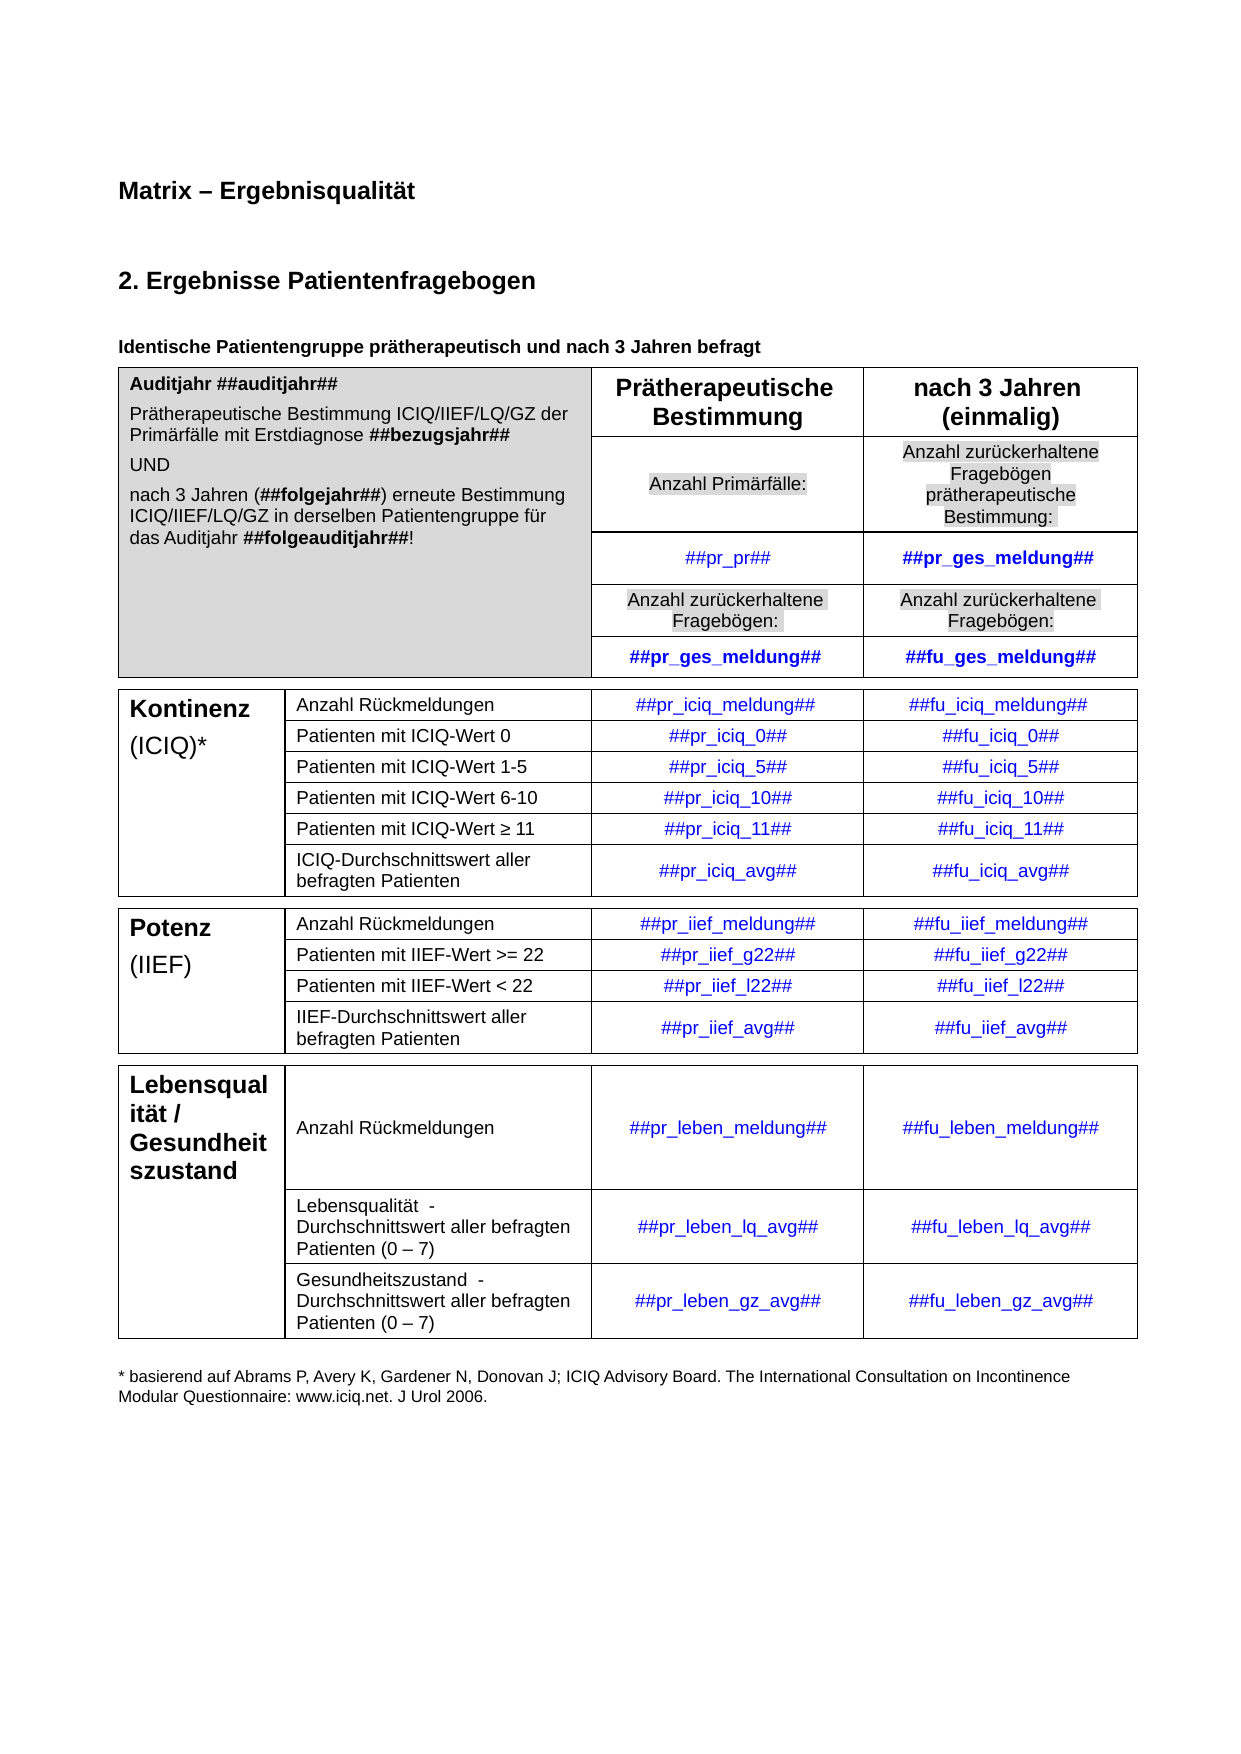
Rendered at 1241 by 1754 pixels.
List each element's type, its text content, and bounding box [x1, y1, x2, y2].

table_cell ##pr_leben_meldung## [592, 1066, 863, 1189]
table_cell Lebensqualität - Durchschnittswert aller befragten Patienten (0 – 7) [286, 1190, 591, 1263]
table_cell [728, 678, 864, 689]
table_header [1019, 118, 1184, 176]
table_cell [864, 897, 1000, 908]
table_cell Lebensqualität / Gesundheitszustand [119, 1066, 284, 1189]
table_cell ##pr_leben_lq_avg## [592, 1190, 863, 1263]
table_cell Patienten mit ICIQ-Wert 1-5 [286, 752, 591, 782]
table_header Prätherapeutische Bestimmung [592, 368, 863, 436]
table_cell ##fu_iief_avg## [864, 1002, 1137, 1053]
table_cell Patienten mit IIEF-Wert >= 22 [286, 940, 591, 970]
table_cell [592, 897, 728, 908]
table_cell [119, 1263, 284, 1337]
table_cell Kontinenz (ICIQ)* [119, 690, 284, 896]
table_cell ##fu_leben_gz_avg## [864, 1264, 1137, 1337]
table_cell ##pr_iciq_5## [592, 752, 863, 782]
table_cell ##pr_iief_l22## [592, 971, 863, 1001]
table_cell ##pr_ges_meldung## [864, 533, 1137, 583]
table_cell ##pr_iief_avg## [592, 1002, 863, 1053]
table_cell ##pr_ges_meldung## [592, 637, 863, 677]
table_cell Patienten mit IIEF-Wert < 22 [286, 971, 591, 1001]
table_cell [592, 1054, 728, 1065]
table_cell Anzahl Rückmeldungen [286, 690, 591, 720]
table_cell [119, 1189, 284, 1263]
table_header nach 3 Jahren (einmalig) [864, 368, 1137, 436]
table_cell ##fu_iciq_avg## [864, 845, 1137, 896]
table_cell Gesundheitszustand - Durchschnittswert aller befragten Patienten (0 – 7) [286, 1264, 591, 1337]
table_cell [864, 1054, 1000, 1065]
table_cell ##pr_iciq_meldung## [592, 690, 863, 720]
table_header [665, 118, 1019, 176]
table_cell [285, 897, 592, 908]
table_cell ##pr_leben_gz_avg## [592, 1264, 863, 1337]
text Identische Patientengruppe prätherapeutisch und nach 3 Jahren befragt [118, 336, 1122, 358]
table_cell ##pr_iief_meldung## [592, 909, 863, 939]
table_cell ##pr_iciq_10## [592, 783, 863, 813]
table_cell [118, 897, 285, 908]
table_cell [1000, 897, 1137, 908]
table_cell Patienten mit ICIQ-Wert 6-10 [286, 783, 591, 813]
table_cell ##pr_pr## [592, 533, 863, 583]
table_cell ##fu_iciq_5## [864, 752, 1137, 782]
table_cell ##fu_iciq_11## [864, 814, 1137, 843]
table_cell ##pr_iciq_11## [592, 814, 863, 843]
table_cell [1000, 1054, 1137, 1065]
table_cell ##fu_iief_l22## [864, 971, 1137, 1001]
table_cell ##pr_iciq_0## [592, 721, 863, 751]
table_cell Patienten mit ICIQ-Wert ≥ 11 [286, 814, 591, 843]
table_cell Anzahl zurückerhaltene Fragebögen: [592, 585, 863, 636]
table_cell ##fu_leben_meldung## [864, 1066, 1137, 1189]
table_cell ##fu_iciq_0## [864, 721, 1137, 751]
table_header [107, 118, 664, 176]
table_cell Anzahl Primärfälle: [592, 437, 863, 531]
table_header Auditjahr ##auditjahr## Prätherapeutische Bestimmung ICIQ/IIEF/LQ/GZ der Primärfälle mit Erstdiagnose ##bezugsjahr## UND nach 3 Jahren (##folgejahr##) erneute Bestimmung ICIQ/IIEF/LQ/GZ in derselben Patientengruppe für das Auditjahr ##folgeauditjahr##! [119, 368, 591, 677]
text Matrix – Ergebnisqualität [118, 176, 1122, 204]
table_cell [864, 678, 1000, 689]
table_cell ##pr_iciq_avg## [592, 845, 863, 896]
text * basierend auf Abrams P, Avery K, Gardener N, Donovan J; ICIQ Advisory Board. The International Consultation on Incontinence Modular Questionnaire: www.iciq.net. J Urol 2006. [118, 1367, 1122, 1406]
table_cell ##fu_iciq_10## [864, 783, 1137, 813]
table_cell Patienten mit ICIQ-Wert 0 [286, 721, 591, 751]
table_cell ##pr_iief_g22## [592, 940, 863, 970]
table_cell ##fu_iciq_meldung## [864, 690, 1137, 720]
table_cell IIEF-Durchschnittswert aller befragten Patienten [286, 1002, 591, 1053]
table_cell ICIQ-Durchschnittswert aller befragten Patienten [286, 845, 591, 896]
list 2. Ergebnisse Patientenfragebogen [118, 266, 1122, 295]
table_cell Potenz (IIEF) [119, 909, 284, 1053]
table_cell [592, 678, 728, 689]
table_cell Anzahl zurückerhaltene Fragebögen: [864, 585, 1137, 636]
table_cell ##fu_leben_lq_avg## [864, 1190, 1137, 1263]
table_cell [118, 678, 592, 689]
table_cell [118, 1054, 285, 1065]
table_cell Anzahl Rückmeldungen [286, 909, 591, 939]
table_cell [728, 897, 864, 908]
table_cell ##fu_iief_g22## [864, 940, 1137, 970]
table_cell [728, 1054, 864, 1065]
table_cell ##fu_iief_meldung## [864, 909, 1137, 939]
table_cell ##fu_ges_meldung## [864, 637, 1137, 677]
table_cell [1000, 678, 1137, 689]
table_cell [285, 1054, 592, 1065]
table_cell Anzahl zurückerhaltene Fragebögen prätherapeutische Bestimmung: [864, 437, 1137, 531]
table_cell Anzahl Rückmeldungen [286, 1066, 591, 1189]
